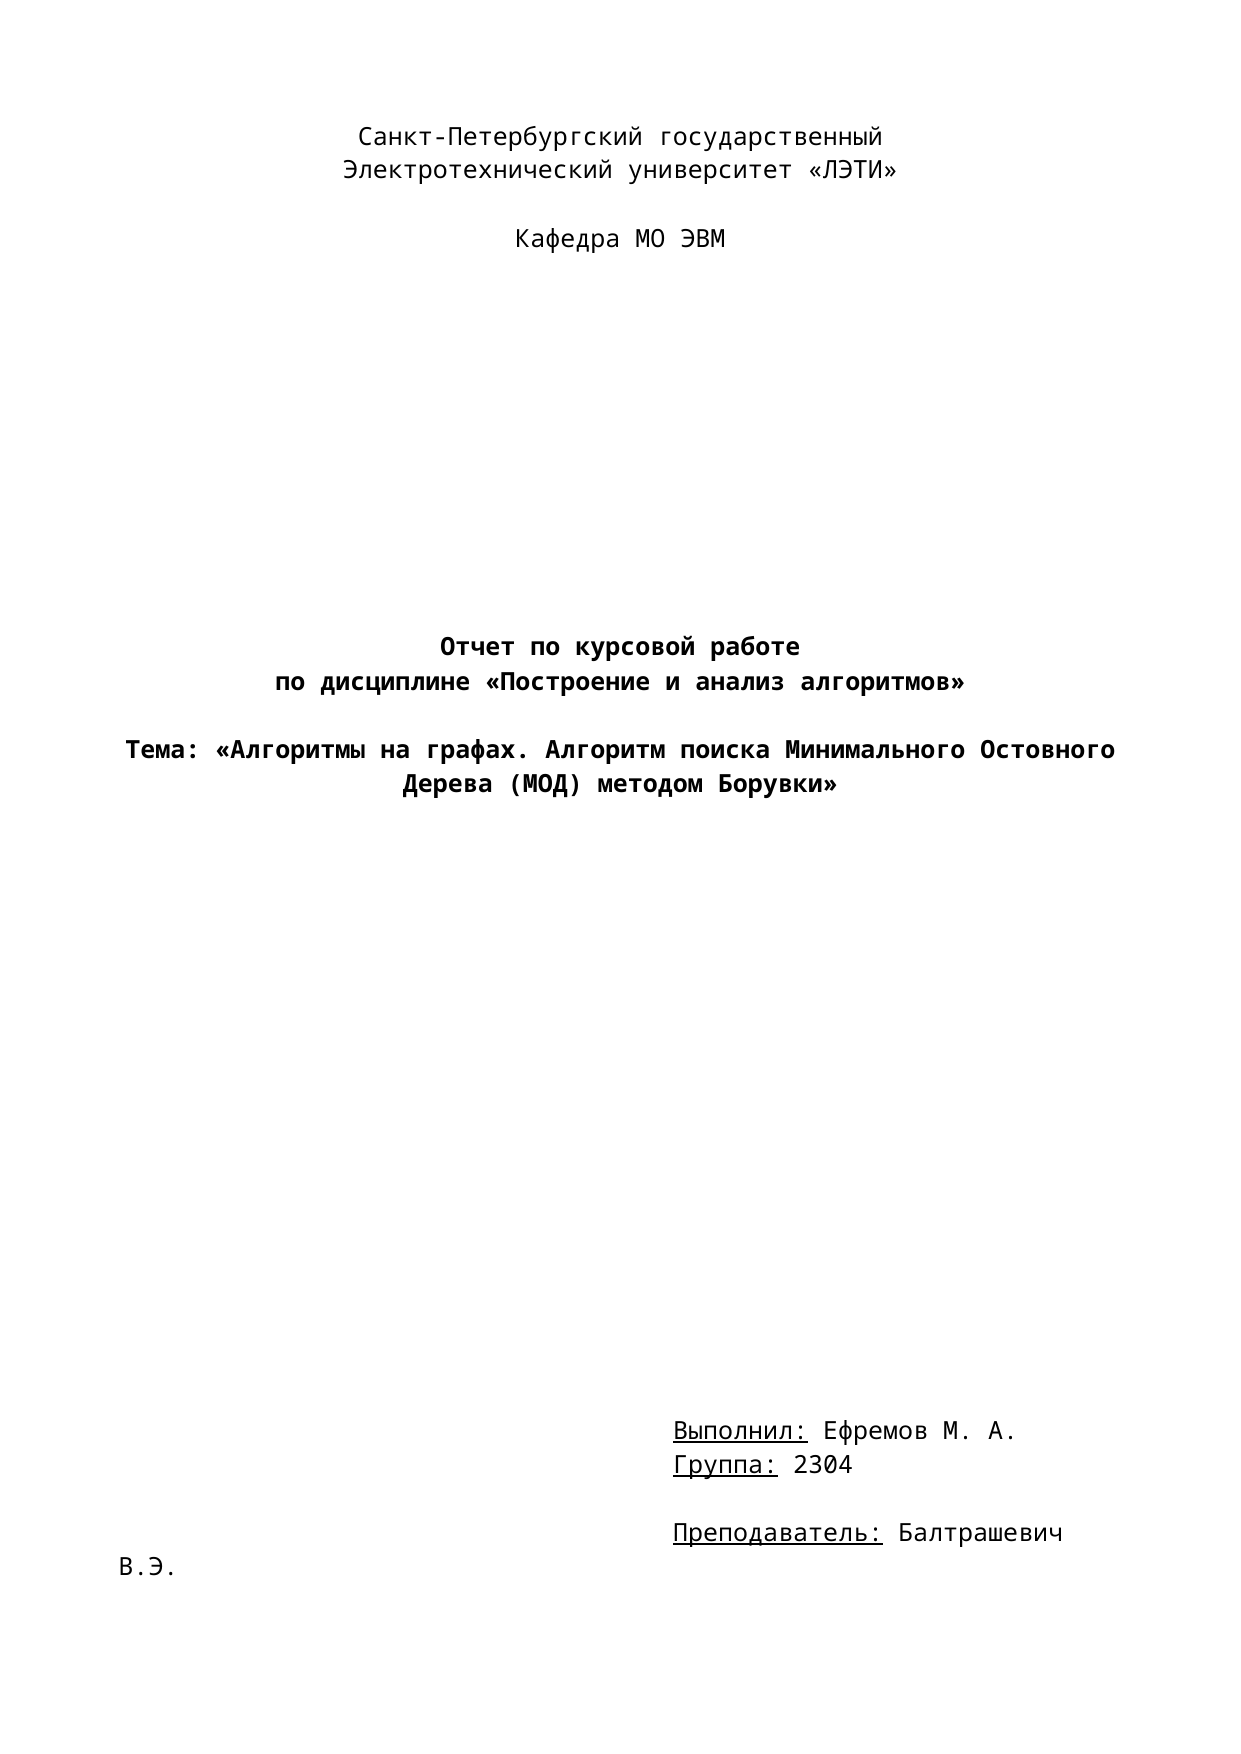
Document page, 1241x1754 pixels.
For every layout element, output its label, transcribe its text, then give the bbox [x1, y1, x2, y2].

text Преподаватель: Балтрашевич В.Э. [118, 1515, 1122, 1583]
text Выполнил: Ефремов М. А. [118, 1412, 1122, 1447]
text по дисциплине «Построение и анализ алгоритмов» [118, 663, 1122, 697]
text Санкт-Петербургский государственный [118, 118, 1122, 152]
text Кафедра МО ЭВМ [118, 220, 1122, 254]
text Тема: «Алгоритмы на графах. Алгоритм поиска Минимального Остовного Дерева (МОД) методом Борувки» [118, 731, 1122, 799]
text Отчет по курсовой работе [118, 629, 1122, 663]
text Группа: 2304 [118, 1447, 1122, 1481]
text Электротехнический университет «ЛЭТИ» [118, 152, 1122, 186]
